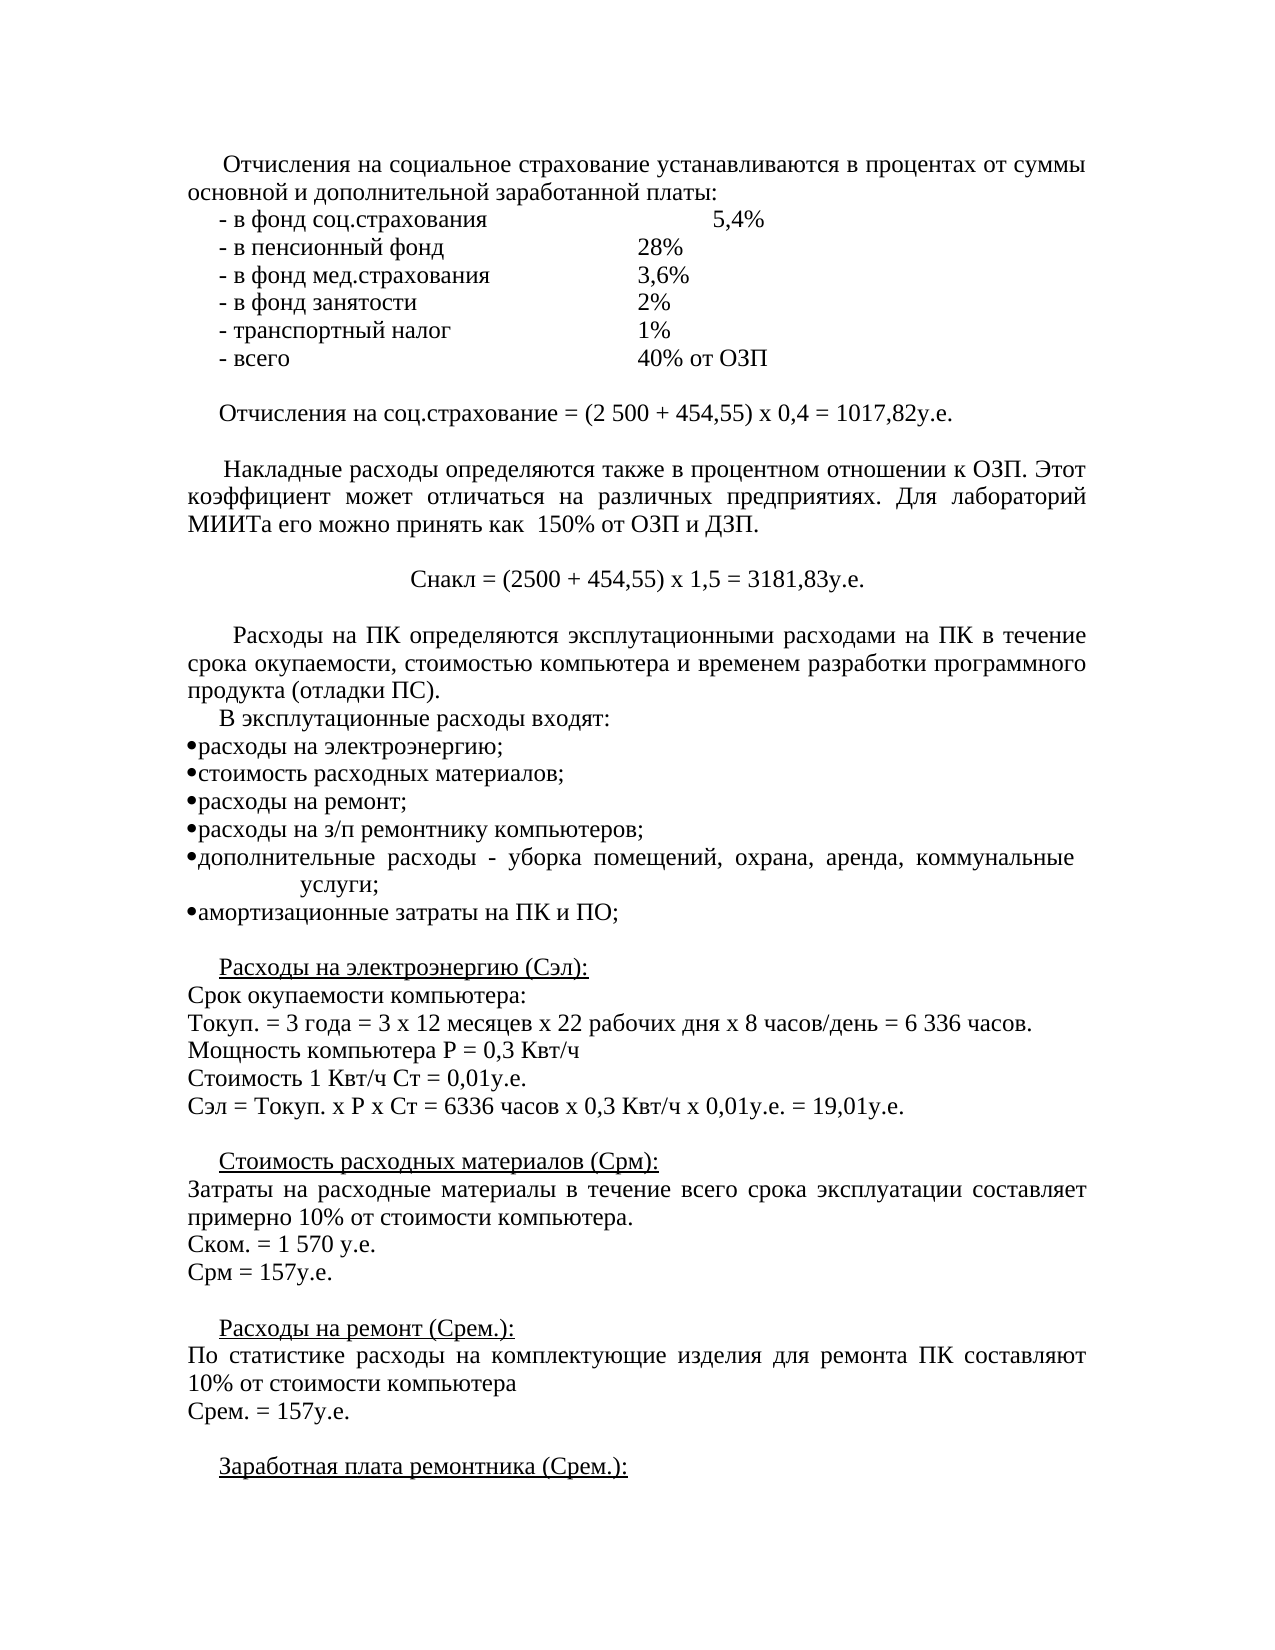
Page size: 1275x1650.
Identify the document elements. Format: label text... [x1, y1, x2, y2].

text Стоимость 1 Квт/ч Ст = 0,01у.е. [187, 1064, 1087, 1092]
text По статистике расходы на комплектующие изделия для ремонта ПК составляют 10% от стоимости компьютера [187, 1341, 1087, 1397]
text Срм = 157у.е. [187, 1258, 1087, 1286]
text Мощность компьютера Р = 0,3 Квт/ч [187, 1037, 1087, 1064]
text - всего 40% от ОЗП [187, 344, 1087, 372]
text - в фонд соц.страхования 5,4% [187, 205, 1087, 233]
text Ском. = 1 570 у.е. [187, 1231, 1087, 1258]
text В эксплутационные расходы входят: [187, 704, 1087, 732]
list дополнительные расходы - уборка помещений, охрана, аренда, коммунальные услуги; [187, 843, 1087, 898]
text Снакл = (2500 + 454,55) х 1,5 = 3181,83у.е. [187, 566, 1087, 593]
text Срем. = 157у.е. [187, 1397, 1087, 1424]
text - в пенсионный фонд 28% [187, 233, 1087, 261]
list расходы на ремонт; [187, 787, 1087, 815]
text Расходы на ПК определяются эксплутационными расходами на ПК в течение срока окупаемости, стоимостью компьютера и временем разработки программного продукта (отладки ПС). [187, 621, 1087, 704]
text Стоимость расходных материалов (Срм): [187, 1147, 1087, 1175]
text Сэл = Токуп. х Р х Ст = 6336 часов х 0,3 Квт/ч х 0,01у.е. = 19,01у.е. [187, 1092, 1087, 1120]
text Срок окупаемости компьютера: [187, 981, 1087, 1009]
list расходы на з/п ремонтнику компьютеров; [187, 815, 1087, 843]
list стоимость расходных материалов; [187, 759, 1087, 787]
list расходы на электроэнергию; [187, 732, 1087, 759]
text Токуп. = 3 года = 3 х 12 месяцев х 22 рабочих дня х 8 часов/день = 6 336 часов. [187, 1009, 1087, 1037]
list амортизационные затраты на ПК и ПО; [187, 898, 1087, 926]
text Заработная плата ремонтника (Срем.): [187, 1452, 1087, 1480]
text Затраты на расходные материалы в течение всего срока эксплуатации составляет примерно 10% от стоимости компьютера. [187, 1175, 1087, 1231]
text Расходы на ремонт (Срем.): [187, 1314, 1087, 1341]
text - в фонд мед.страхования 3,6% [187, 261, 1087, 288]
text Отчисления на социальное страхование устанавливаются в процентах от суммы основной и дополнительной заработанной платы: [187, 150, 1087, 205]
text Накладные расходы определяются также в процентном отношении к ОЗП. Этот коэффициент может отличаться на различных предприятиях. Для лабораторий МИИТа его можно принять как 150% от ОЗП и ДЗП. [187, 455, 1087, 538]
text Отчисления на соц.страхование = (2 500 + 454,55) х 0,4 = 1017,82у.е. [187, 399, 1087, 427]
text - транспортный налог 1% [187, 316, 1087, 344]
text - в фонд занятости 2% [187, 288, 1087, 316]
text Расходы на электроэнергию (Сэл): [187, 953, 1087, 981]
